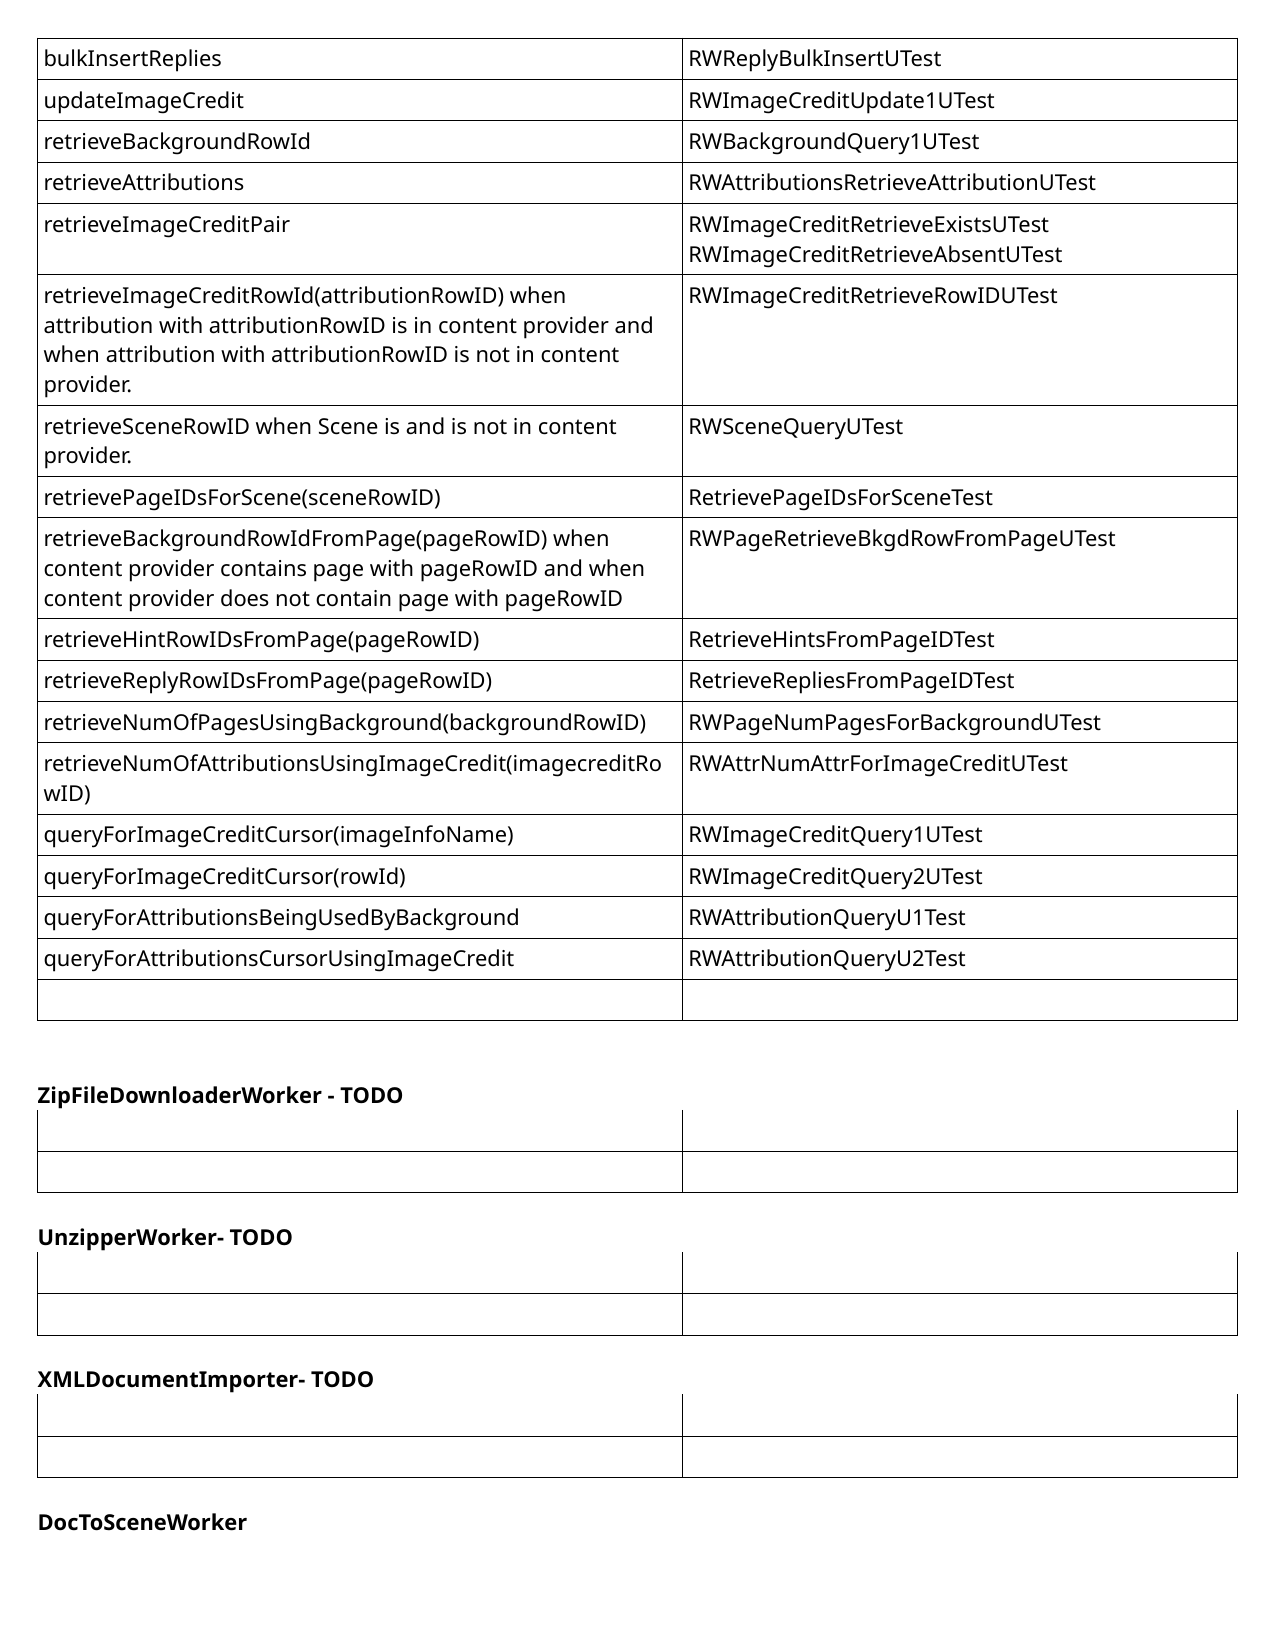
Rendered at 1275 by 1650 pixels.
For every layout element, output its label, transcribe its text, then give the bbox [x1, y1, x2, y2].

table_cell updateImageCredit [38, 80, 682, 120]
table_cell RWImageCreditQuery2UTest [683, 856, 1237, 896]
text XMLDocumentImporter- TODO [37, 1364, 1237, 1394]
table_header [683, 1394, 1237, 1436]
table_header [683, 1252, 1237, 1293]
table_cell retrieveHintRowIDsFromPage(pageRowID) [38, 619, 682, 659]
table_header [38, 1110, 682, 1151]
table_header [683, 1110, 1237, 1151]
table_cell RetrieveRepliesFromPageIDTest [683, 661, 1237, 701]
table_cell RWAttributionQueryU1Test [683, 897, 1237, 937]
table_cell RWImageCreditQuery1UTest [683, 815, 1237, 855]
table_cell retrieveNumOfAttributionsUsingImageCredit(imagecreditRowID) [38, 743, 682, 813]
table_cell retrieveImageCreditRowId(attributionRowID) when attribution with attributionRowID is in content provider and when attribution with attributionRowID is not in content provider. [38, 275, 682, 405]
table_cell RWAttrNumAttrForImageCreditUTest [683, 743, 1237, 813]
table_cell [683, 1294, 1237, 1334]
table_cell [38, 1294, 682, 1334]
table_cell retrieveSceneRowID when Scene is and is not in content provider. [38, 406, 682, 476]
table_cell [38, 980, 682, 1020]
table_cell [38, 1152, 682, 1192]
table_cell RWPageRetrieveBkgdRowFromPageUTest [683, 518, 1237, 618]
table_cell RWReplyBulkInsertUTest [683, 39, 1237, 79]
table_header [38, 1394, 682, 1436]
table_cell RWAttributionQueryU2Test [683, 939, 1237, 979]
table_cell retrieveBackgroundRowIdFromPage(pageRowID) when content provider contains page with pageRowID and when content provider does not contain page with pageRowID [38, 518, 682, 618]
table_cell retrieveNumOfPagesUsingBackground(backgroundRowID) [38, 702, 682, 742]
table_cell [683, 1437, 1237, 1477]
table_cell [683, 1152, 1237, 1192]
table_cell retrieveImageCreditPair [38, 204, 682, 274]
table_cell RWImageCreditRetrieveRowIDUTest [683, 275, 1237, 405]
table_cell RWImageCreditUpdate1UTest [683, 80, 1237, 120]
text UnzipperWorker- TODO [37, 1222, 1237, 1252]
text DocToSceneWorker [37, 1507, 1237, 1537]
table_header [38, 1252, 682, 1293]
table_cell RWImageCreditRetrieveExistsUTest RWImageCreditRetrieveAbsentUTest [683, 204, 1237, 274]
table_cell queryForAttributionsCursorUsingImageCredit [38, 939, 682, 979]
table_cell RWAttributionsRetrieveAttributionUTest [683, 163, 1237, 203]
table_cell [683, 980, 1237, 1020]
table_cell queryForAttributionsBeingUsedByBackground [38, 897, 682, 937]
table_cell RetrievePageIDsForSceneTest [683, 477, 1237, 517]
table_cell retrievePageIDsForScene(sceneRowID) [38, 477, 682, 517]
table_cell retrieveBackgroundRowId [38, 121, 682, 162]
table_cell [38, 1437, 682, 1477]
table_cell RWBackgroundQuery1UTest [683, 121, 1237, 162]
table_cell queryForImageCreditCursor(rowId) [38, 856, 682, 896]
table_cell queryForImageCreditCursor(imageInfoName) [38, 815, 682, 855]
table_cell RWSceneQueryUTest [683, 406, 1237, 476]
table_cell RWPageNumPagesForBackgroundUTest [683, 702, 1237, 742]
table_cell retrieveAttributions [38, 163, 682, 203]
text ZipFileDownloaderWorker - TODO [37, 1080, 1237, 1110]
table_cell bulkInsertReplies [38, 39, 682, 79]
table_cell retrieveReplyRowIDsFromPage(pageRowID) [38, 661, 682, 701]
table_cell RetrieveHintsFromPageIDTest [683, 619, 1237, 659]
